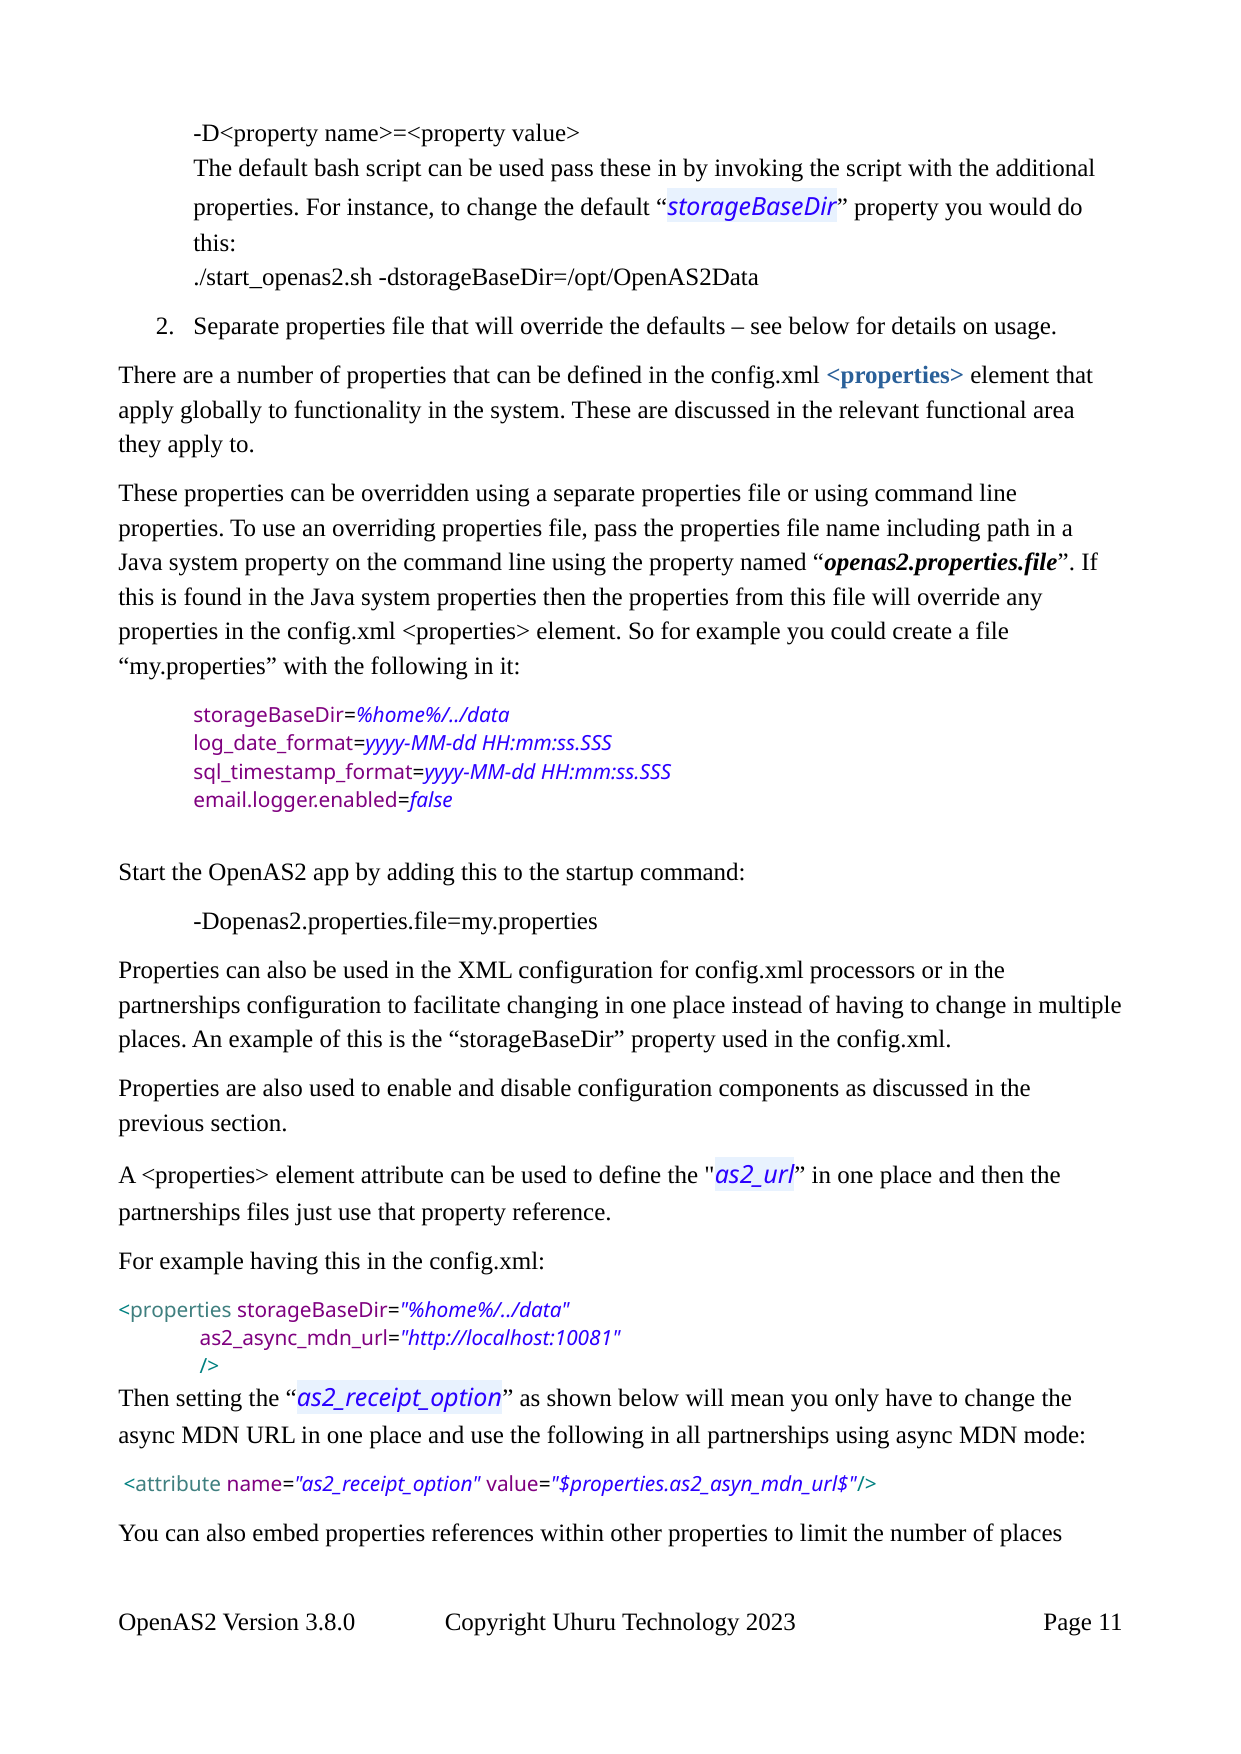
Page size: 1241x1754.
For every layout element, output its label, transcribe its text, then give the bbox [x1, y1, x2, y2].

text There are a number of properties that can be defined in the config.xml <properties> element that apply globally to functionality in the system. These are discussed in the relevant functional area they apply to. [118, 361, 1122, 458]
text A <properties> element attribute can be used to define the "as2_url” in one place and then the partnerships files just use that property reference. [118, 1157, 1122, 1225]
list Separate properties file that will override the defaults – see below for details on usage. [156, 311, 1122, 340]
text storageBaseDir=%home%/../data [193, 700, 1122, 728]
text Then setting the “as2_receipt_option” as shown below will mean you only have to change the async MDN URL in one place and use the following in all partnerships using async MDN mode: [118, 1380, 1122, 1449]
text email.logger.enabled=false [193, 785, 1122, 814]
text as2_async_mdn_url="http://localhost:10081" [118, 1323, 1122, 1352]
text <properties storageBaseDir="%home%/../data" [118, 1295, 1122, 1323]
text For example having this in the config.xml: [118, 1246, 1122, 1274]
text sql_timestamp_format=yyyy-MM-dd HH:mm:ss.SSS [193, 757, 1122, 785]
text -Dopenas2.properties.file=my.properties [193, 906, 1122, 935]
text Properties are also used to enable and disable configuration components as discussed in the previous section. [118, 1073, 1122, 1137]
text <attribute name="as2_receipt_option" value="$properties.as2_asyn_mdn_url$"/> [118, 1469, 1122, 1497]
text Start the OpenAS2 app by adding this to the startup command: [118, 857, 1122, 886]
text Properties can also be used in the XML configuration for config.xml processors or in the partnerships configuration to facilitate changing in one place instead of having to change in multiple places. An example of this is the “storageBaseDir” property used in the config.xml. [118, 955, 1122, 1053]
text /> [118, 1352, 1122, 1380]
list -D<property name>=<property value> The default bash script can be used pass these in by invoking the script with the additional properties. For instance, to change the default “storageBaseDir” property you would do this: ./start_openas2.sh -dstorageBaseDir=/opt/OpenAS2Data [156, 118, 1122, 291]
text You can also embed properties references within other properties to limit the number of places [118, 1518, 1122, 1546]
text These properties can be overridden using a separate properties file or using command line properties. To use an overriding properties file, pass the properties file name including path in a Java system property on the command line using the property named “openas2.properties.file”. If this is found in the Java system properties then the properties from this file will override any properties in the config.xml <properties> element. So for example you could create a file “my.properties” with the following in it: [118, 478, 1122, 680]
text log_date_format=yyyy-MM-dd HH:mm:ss.SSS [193, 728, 1122, 757]
